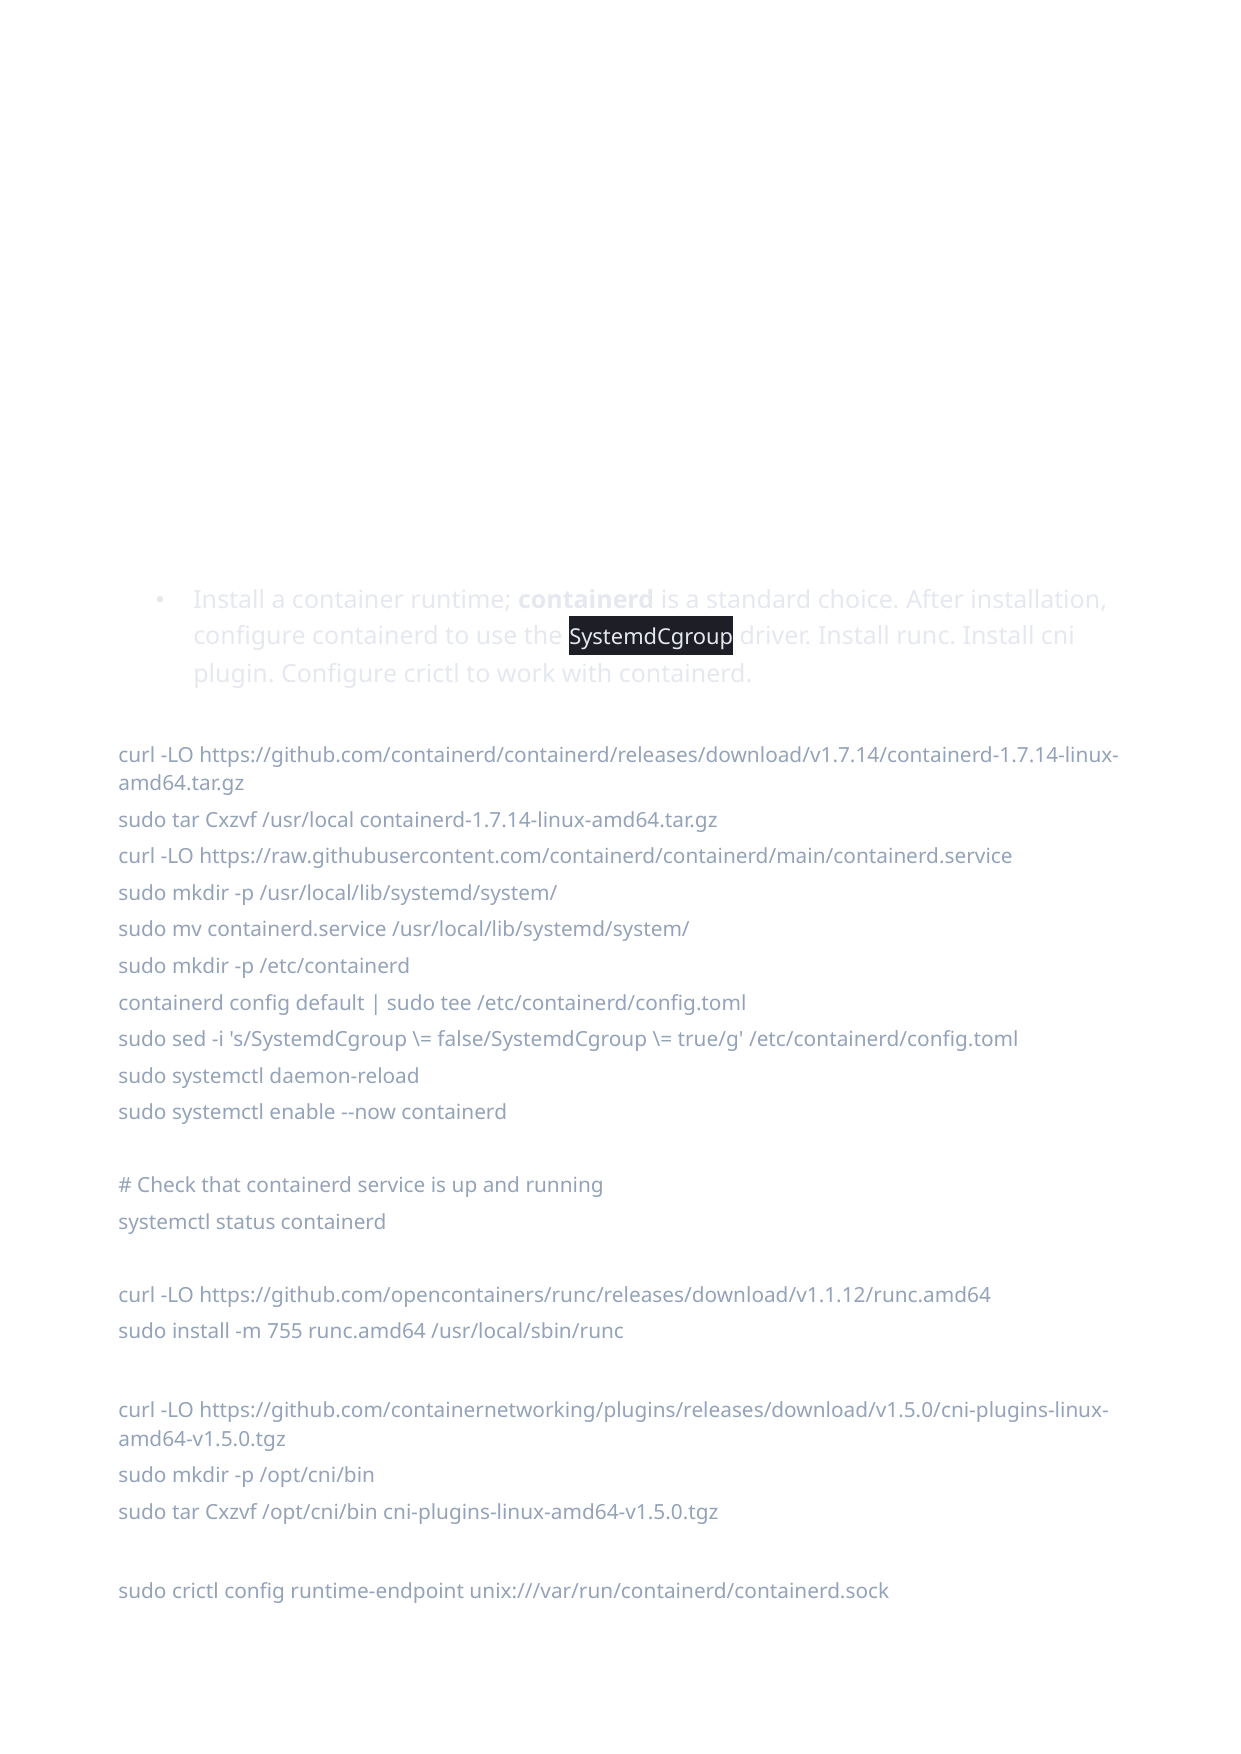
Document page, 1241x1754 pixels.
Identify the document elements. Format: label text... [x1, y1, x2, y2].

text sudo sed -i 's/SystemdCgroup \= false/SystemdCgroup \= true/g' /etc/containerd/config.toml [118, 1024, 1122, 1053]
text sudo mv containerd.service /usr/local/lib/systemd/system/ [118, 914, 1122, 943]
text systemctl status containerd [118, 1207, 1122, 1235]
text curl -LO https://github.com/containernetworking/plugins/releases/download/v1.5.0/cni-plugins-linux-amd64-v1.5.0.tgz [118, 1395, 1122, 1452]
text curl -LO https://github.com/containerd/containerd/releases/download/v1.7.14/containerd-1.7.14-linux-amd64.tar.gz [118, 740, 1122, 797]
text # Check that containerd service is up and running [118, 1170, 1122, 1199]
text curl -LO https://raw.githubusercontent.com/containerd/containerd/main/containerd.service [118, 841, 1122, 870]
text curl -LO https://github.com/opencontainers/runc/releases/download/v1.1.12/runc.amd64 [118, 1280, 1122, 1308]
text sudo tar Cxzvf /usr/local containerd-1.7.14-linux-amd64.tar.gz [118, 805, 1122, 833]
text sudo mkdir -p /opt/cni/bin [118, 1460, 1122, 1489]
text sudo systemctl daemon-reload [118, 1061, 1122, 1089]
text sudo tar Cxzvf /opt/cni/bin cni-plugins-linux-amd64-v1.5.0.tgz [118, 1497, 1122, 1525]
text sudo crictl config runtime-endpoint unix:///var/run/containerd/containerd.sock [118, 1576, 1122, 1604]
text sudo install -m 755 runc.amd64 /usr/local/sbin/runc [118, 1317, 1122, 1345]
list Install a container runtime; containerd is a standard choice. After installation, configure containerd to use the SystemdCgroup driver. Install runc. Install cni plugin. Configure crictl to work with containerd. [156, 582, 1122, 689]
text containerd config default | sudo tee /etc/containerd/config.toml [118, 988, 1122, 1016]
text sudo mkdir -p /etc/containerd [118, 951, 1122, 979]
text sudo systemctl enable --now containerd [118, 1097, 1122, 1126]
text sudo mkdir -p /usr/local/lib/systemd/system/ [118, 878, 1122, 906]
